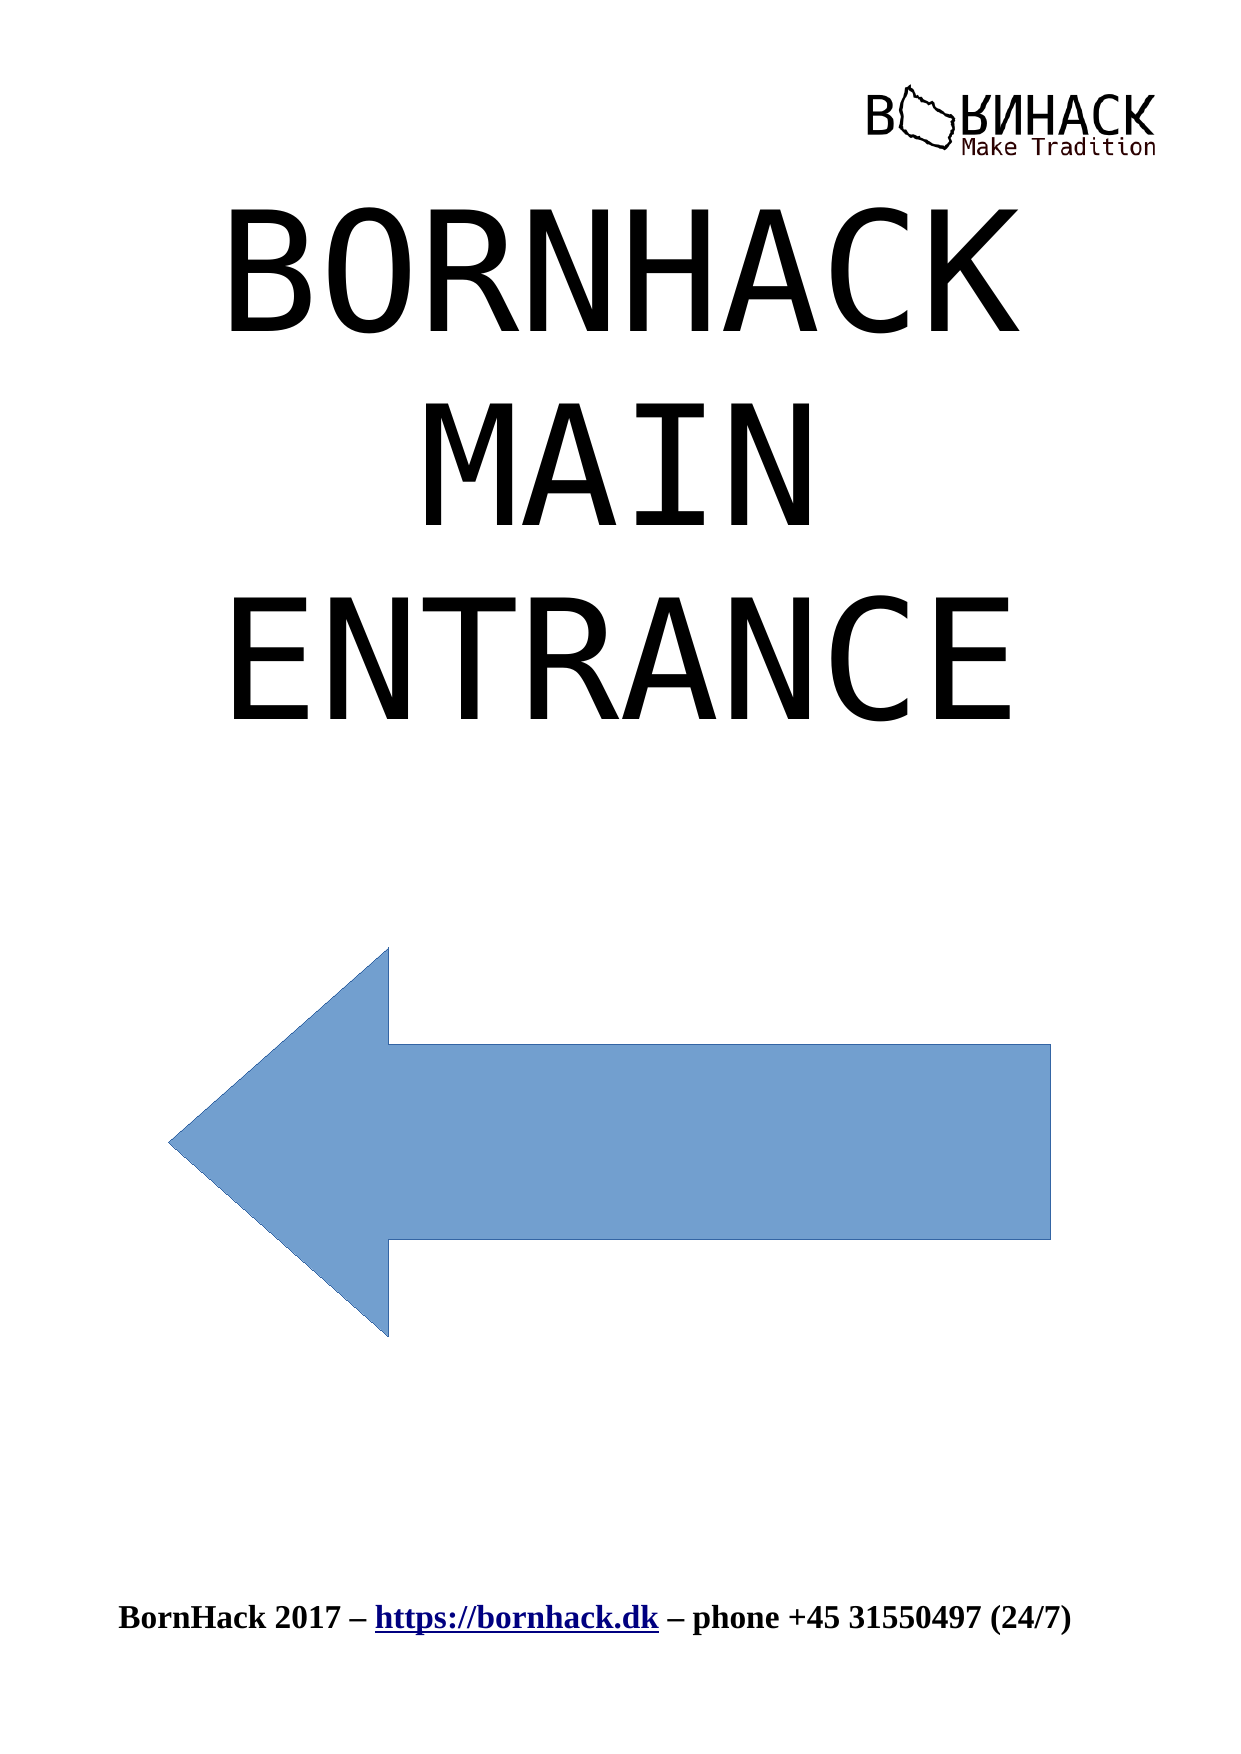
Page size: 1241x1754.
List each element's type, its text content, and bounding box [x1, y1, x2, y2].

text BORNHACK [118, 176, 1122, 370]
picture [852, 82, 1169, 166]
text MAIN ENTRANCE [118, 370, 1122, 758]
